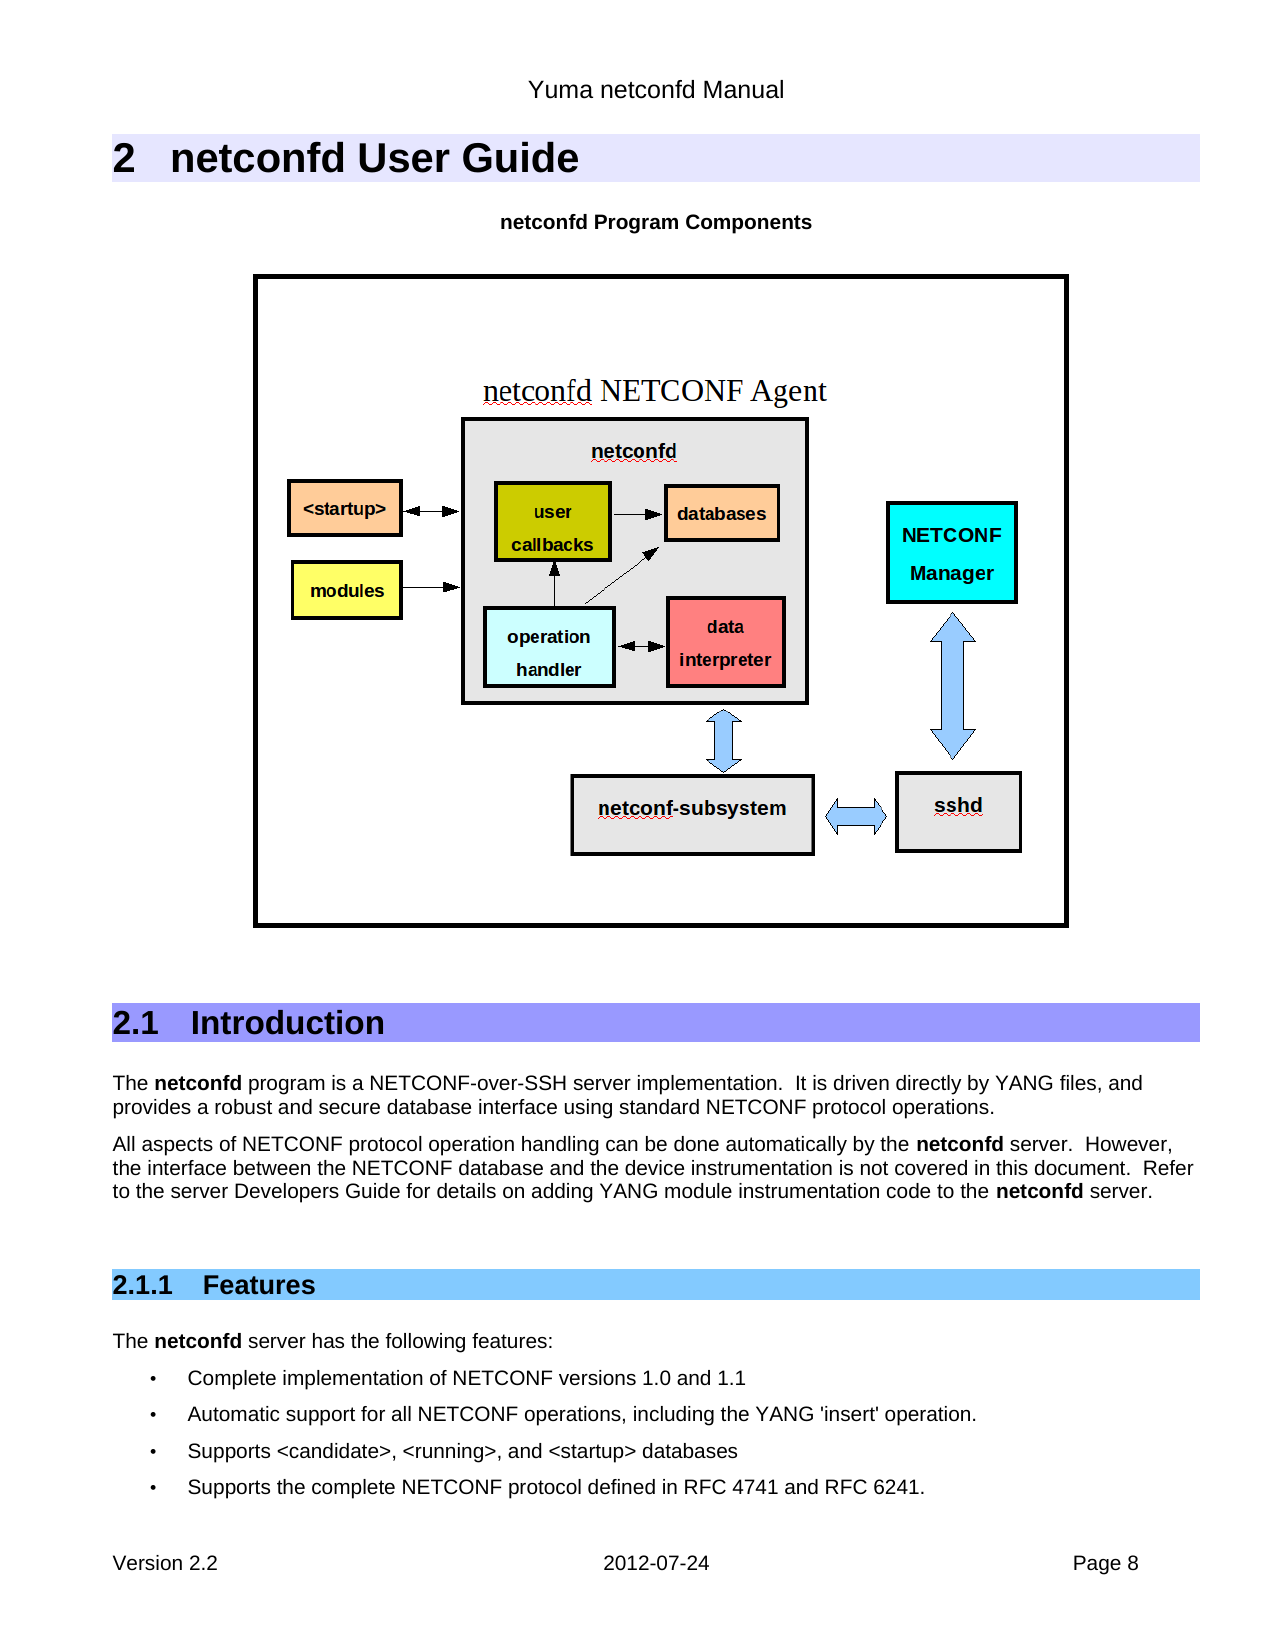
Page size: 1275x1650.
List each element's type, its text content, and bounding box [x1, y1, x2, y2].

picture [190, 234, 1123, 951]
subtitle netconfd Program Components [127, 210, 1185, 234]
list Complete implementation of NETCONF versions 1.0 and 1.1 [150, 1366, 1200, 1390]
subtitle netconfd User Guide [112, 134, 1200, 182]
list Supports <candidate>, <running>, and <startup> databases [150, 1439, 1200, 1463]
text The netconfd server has the following features: [112, 1329, 1200, 1353]
list Supports the complete NETCONF protocol defined in RFC 4741 and RFC 6241. [150, 1475, 1200, 1499]
text The netconfd program is a NETCONF-over-SSH server implementation. It is driven directly by YANG files, and provides a robust and secure database interface using standard NETCONF protocol operations. [112, 1071, 1200, 1119]
subtitle Introduction [112, 1003, 1200, 1042]
subtitle Features [112, 1269, 1200, 1300]
list Automatic support for all NETCONF operations, including the YANG 'insert' operation. [150, 1402, 1200, 1426]
text All aspects of NETCONF protocol operation handling can be done automatically by the netconfd server. However, the interface between the NETCONF database and the device instrumentation is not covered in this document. Refer to the server Developers Guide for details on adding YANG module instrumentation code to the netconfd server. [112, 1131, 1200, 1203]
